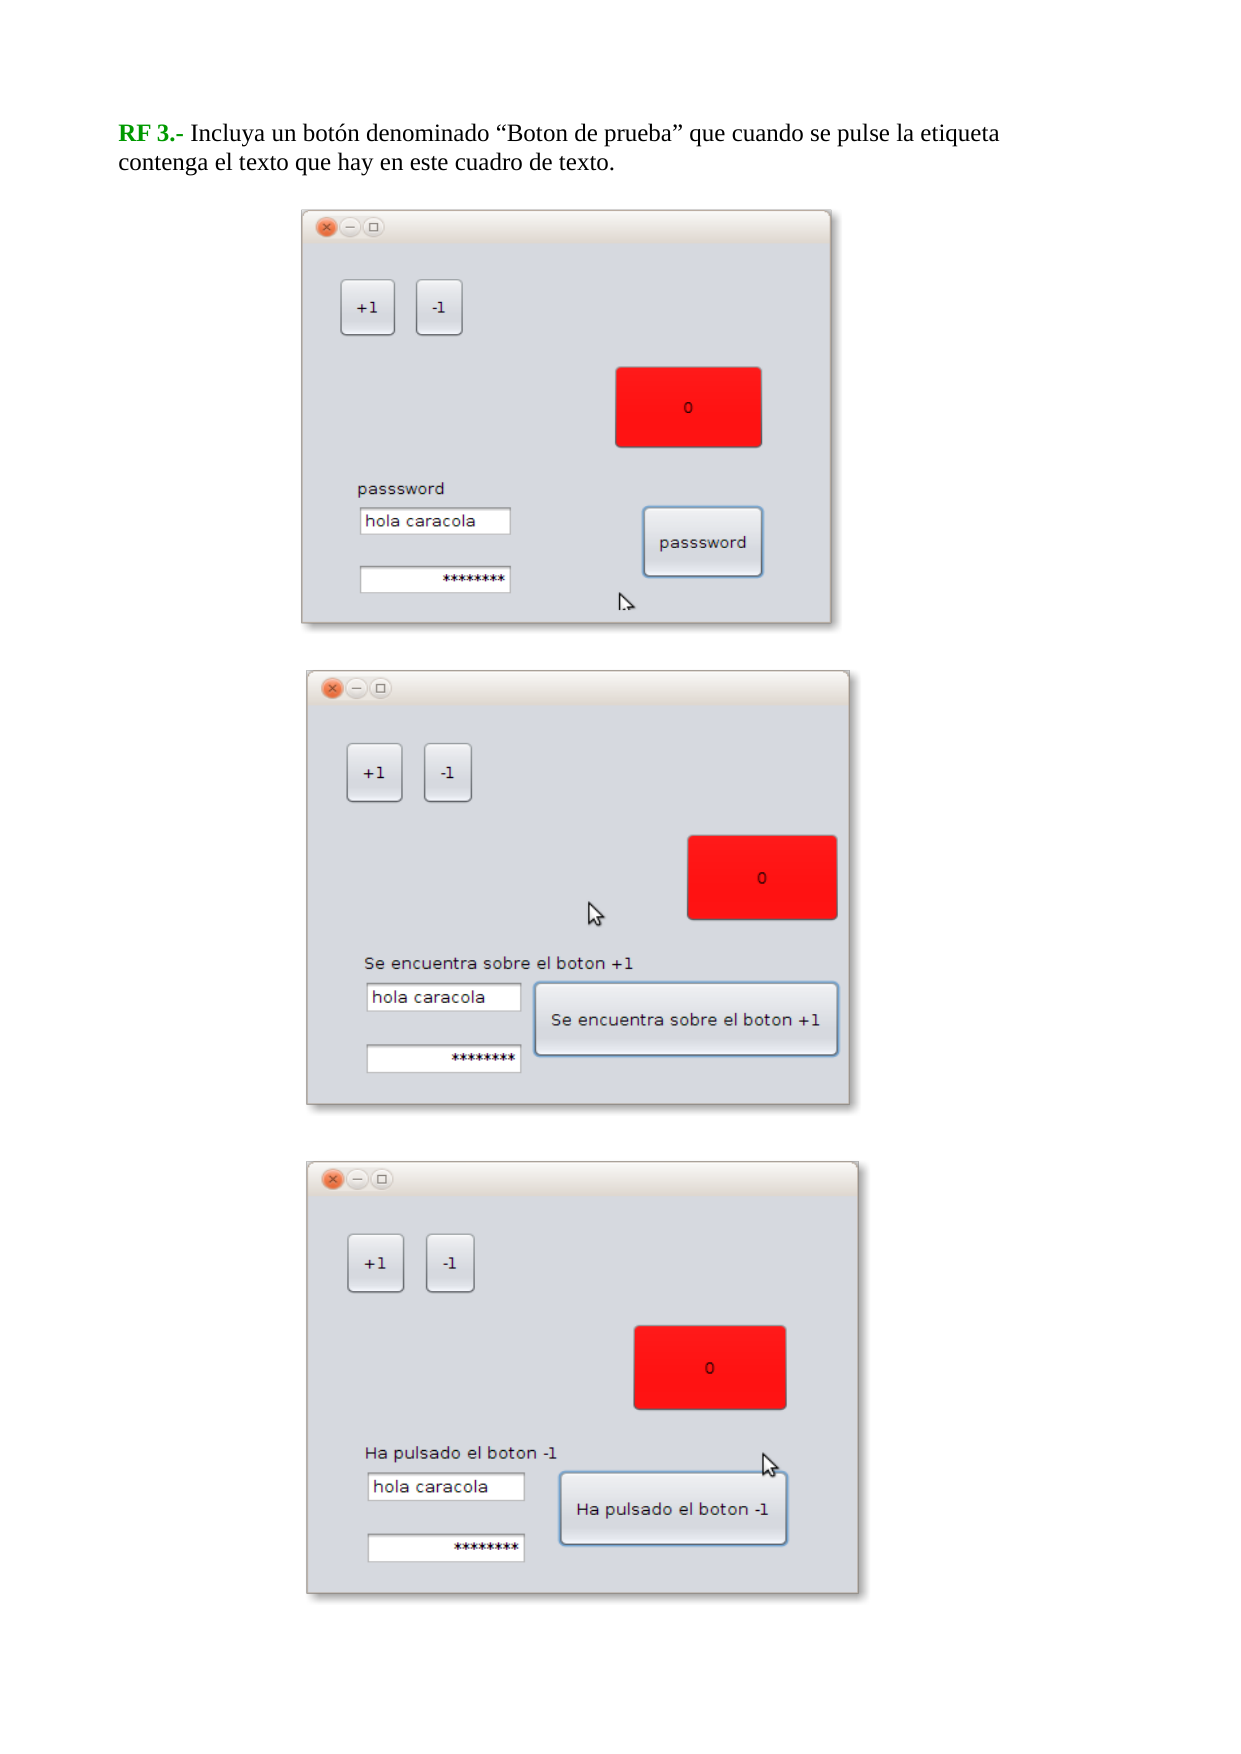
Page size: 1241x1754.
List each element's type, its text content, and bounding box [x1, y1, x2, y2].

picture [301, 664, 862, 1116]
text RF 3.- Incluya un botón denominado “Boton de prueba” que cuando se pulse la etiqueta [118, 118, 1122, 147]
picture [296, 204, 843, 634]
text contenga el texto que hay en este cuadro de texto. [118, 147, 1122, 176]
picture [301, 1155, 871, 1605]
